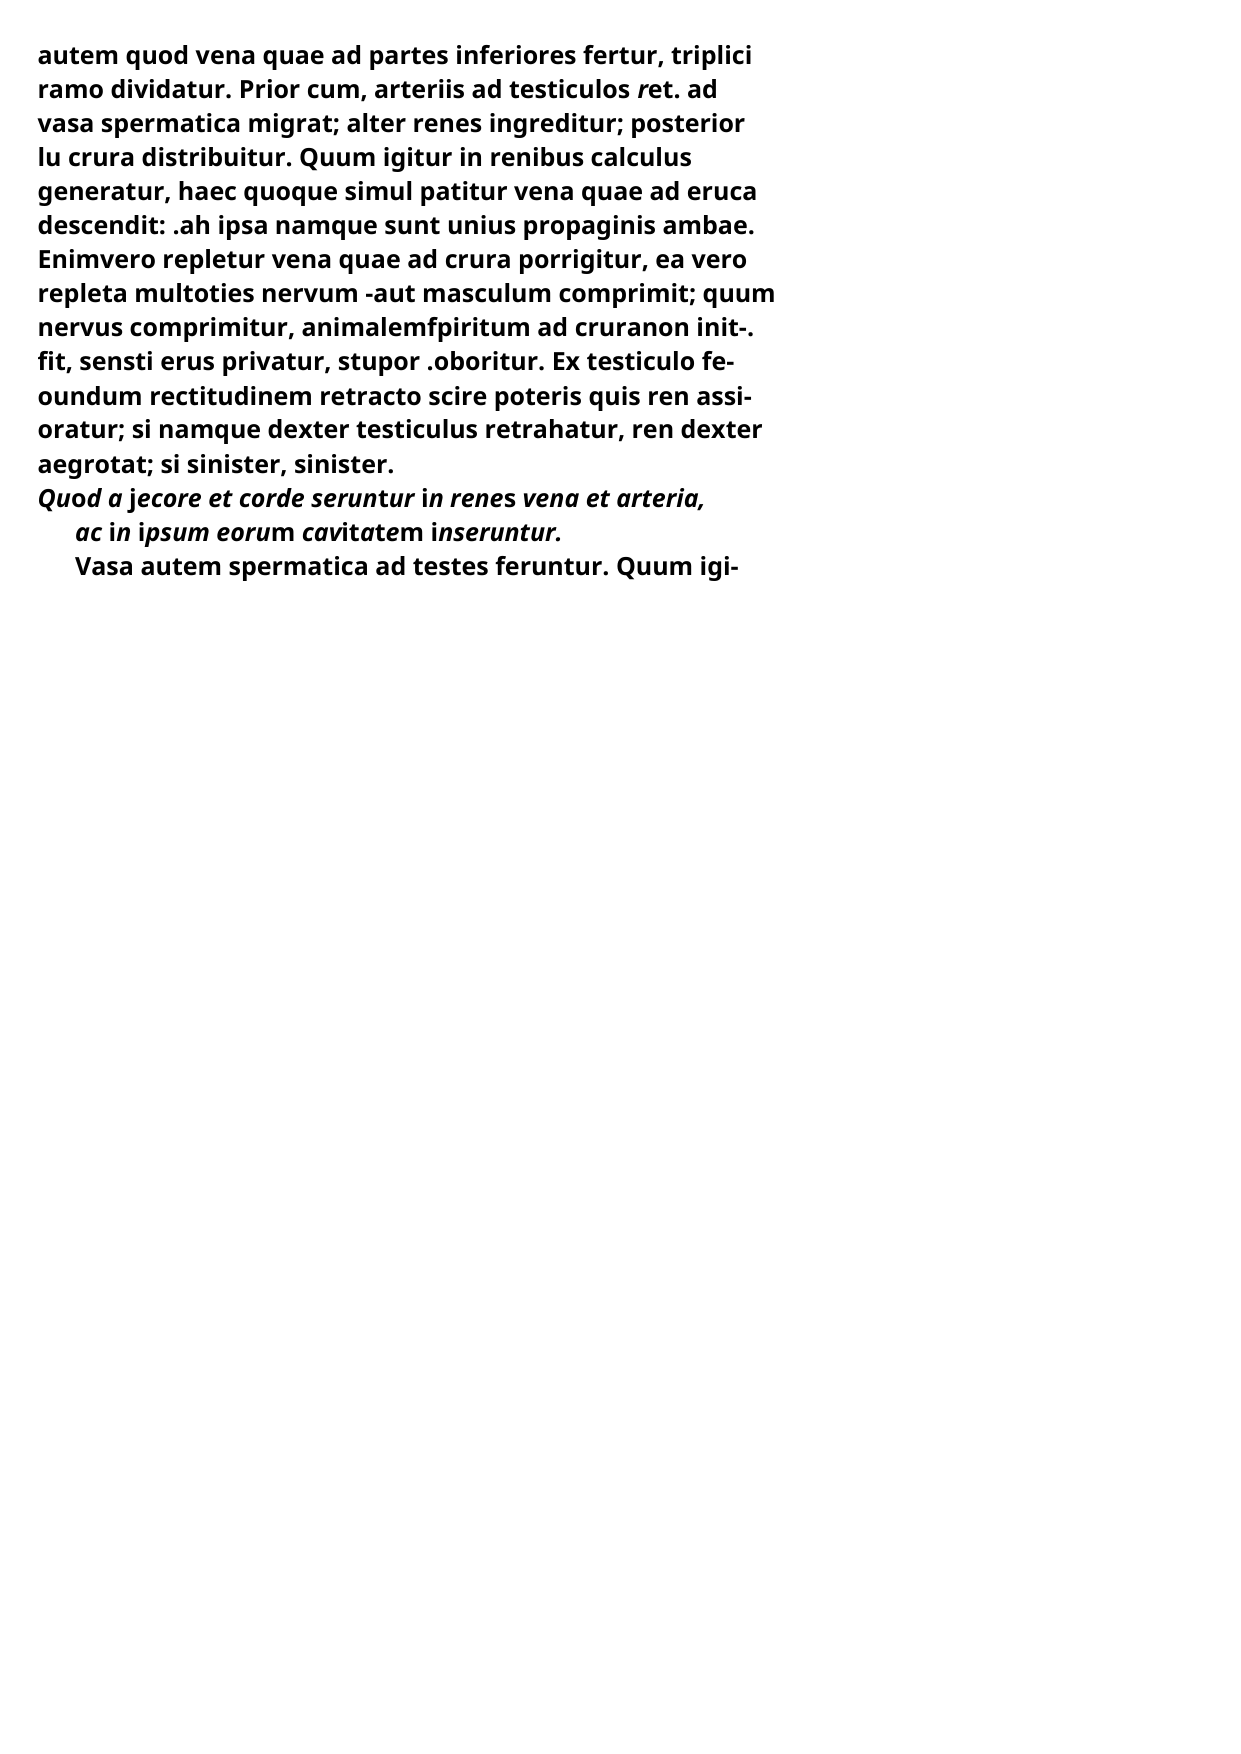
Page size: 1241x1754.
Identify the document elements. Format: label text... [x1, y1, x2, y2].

text Vasa autem spermatica ad testes feruntur. Quum igi- [37, 548, 1203, 582]
text autem quod vena quae ad partes inferiores fertur, triplici ramo dividatur. Prior cum, arteriis ad testiculos ret. ad vasa spermatica migrat; alter renes ingreditur; posterior lu crura distribuitur. Quum igitur in renibus calculus generatur, haec quoque simul patitur vena quae ad eruca descendit: .ah ipsa namque sunt unius propaginis ambae. Enimvero repletur vena quae ad crura porrigitur, ea vero repleta multoties nervum -aut masculum comprimit; quum nervus comprimitur, animalemfpiritum ad cruranon init-. fit, sensti erus privatur, stupor .oboritur. Ex testiculo fe- oundum rectitudinem retracto scire poteris quis ren assi- oratur; si namque dexter testiculus retrahatur, ren dexter aegrotat; si sinister, sinister. [37, 37, 1203, 480]
text Quod a jecore et corde seruntur in renes vena et arteria, ac in ipsum eorum cavitatem inseruntur. [37, 480, 1203, 548]
